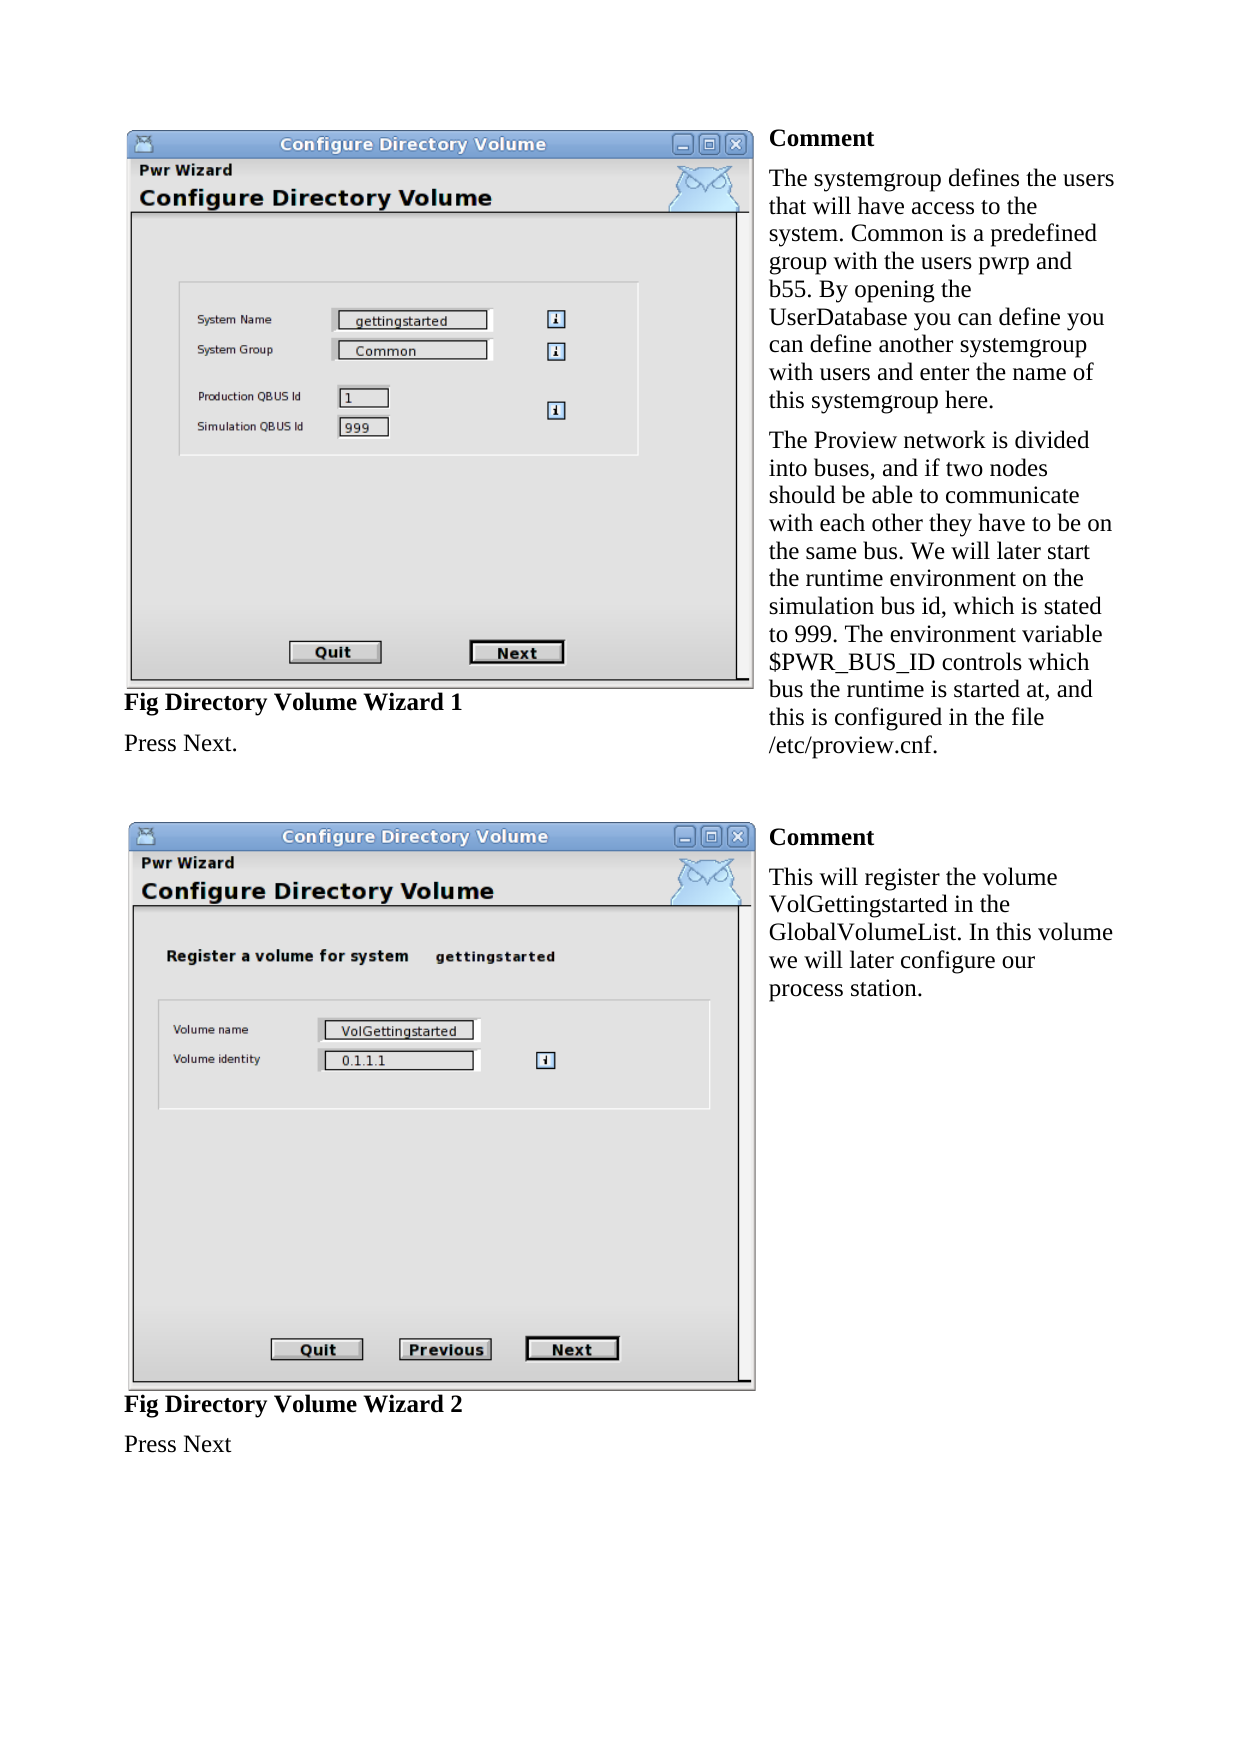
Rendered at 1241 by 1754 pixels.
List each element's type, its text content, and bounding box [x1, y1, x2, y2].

table_header Fig Directory Volume Wizard 1 Press Next. [118, 689, 763, 817]
picture [128, 822, 756, 1391]
table_cell Comment This will register the volume VolGettingstarted in the GlobalVolumeList. In this volume we will later configure our process station. [763, 817, 1122, 1476]
table_header Comment The systemgroup defines the users that will have access to the system. Common is a predefined group with the users pwrp and b55. By opening the UserDatabase you can define you can define another systemgroup with users and enter the name of this systemgroup here. The Proview network is divided into buses, and if two nodes should be able to communicate with each other they have to be on the same bus. We will later start the runtime environment on the simulation bus id, which is stated to 999. The environment variable $PWR_BUS_ID controls which bus the runtime is started at, and this is configured in the file /etc/proview.cnf. [763, 118, 1122, 817]
table_header [118, 118, 763, 688]
picture [126, 130, 754, 689]
table_cell Fig Directory Volume Wizard 2 Press Next [118, 817, 763, 1476]
